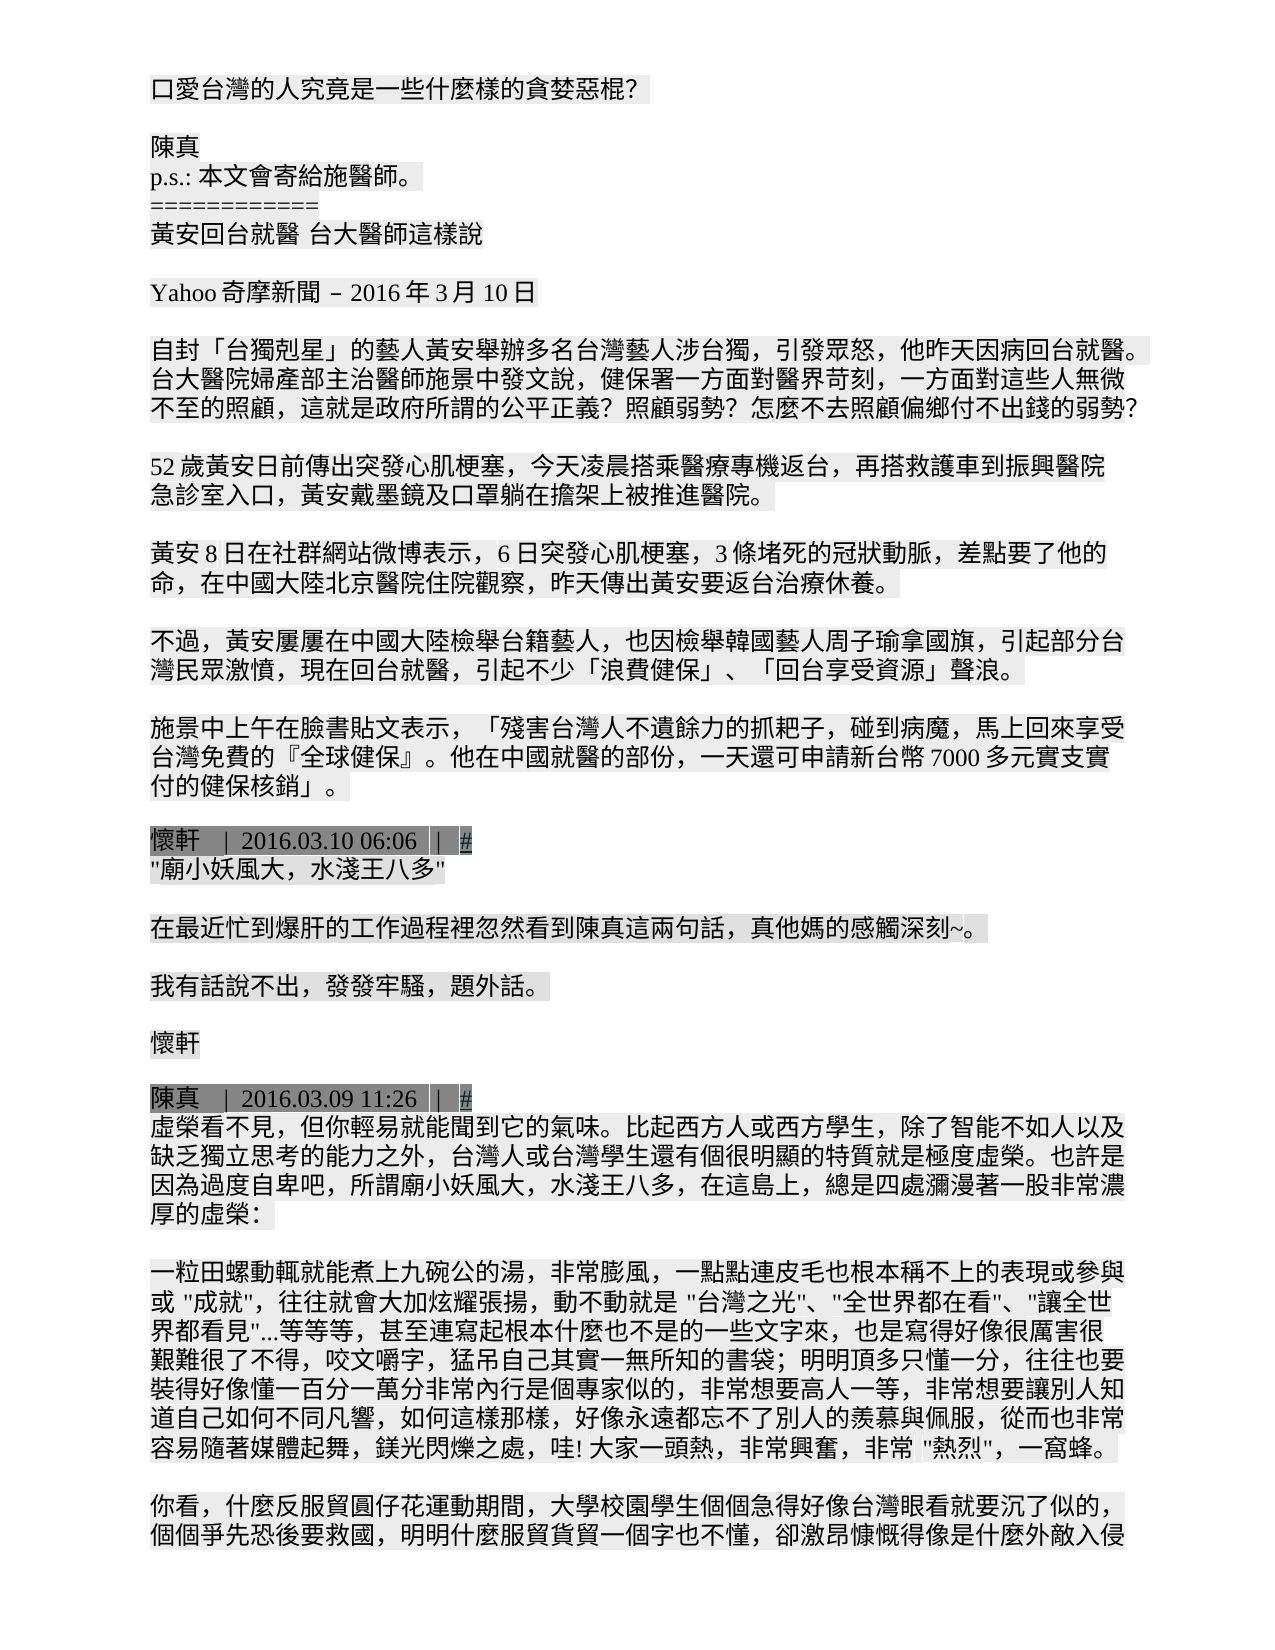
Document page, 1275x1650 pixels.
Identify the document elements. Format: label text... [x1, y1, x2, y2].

text 陳真 | 2016.03.09 11:26 | # [150, 1084, 1125, 1113]
text 黃安的行為，在道德意義上固然稱不上什麼英雄好漢，他應該檢舉的不是與政治無多大關係的藝人，而是那些遍佈綠營、說一套做一套、整天鼓吹族群仇恨藉以謀取私利、嘴巴喊反中喊台獨，但卻私下勤走兩岸大搞政商關係、大賺人民幣的政客及其一大票同路人。 黃安的行為，在道德意義上，固然不足取，但比起像這位施醫生這樣一種一窩蜂打落水狗的行徑，卻要高尚許多。 至於黃安，哪一點稱得上如施醫生所指控的什麼 "殘害台灣人不遺餘力的抓耙子"？假若黃安是 "反統剋星"，他恐怕就會被捧成台灣英雄、台灣之光。x它媽的天底下有這種道理？這像個文明社會嗎？你可以反統，別人不能反獨？一反台獨就是 "殘害台灣人"？媽的實在可恥透了頂。 這樣一種誅心式的法西斯攻擊更不應該出自一個醫生的嘴裡，因為病人就是病人，藍的是病人，綠的也是病人，都是一條命，更不應該在一個人重病垂危之際，竟然去對一個個人做這樣一種惡毒的攻擊。 二十幾年來，在這島上，對於綠營稍有不敬，便會立即招來無數的攻擊抹黑羞辱造謠與迫害，無日無之，全然瘋狂地為所欲為，這樣一種強欺弱、眾暴寡的法西斯心態，誰成為主流誰便一窩蜂囂張行事的行徑，才是真正可恥，半個多世紀來卻始終是台灣的一個基本現象，甚至不斷變本加厲。 再說，一個人如果他有權利使用某種資源，例如健保，那他就是有權利使用，而不應該因為權利的行使而受到任何人身攻擊或羞辱；即便是一個十惡不赦的歹徒，若他理當有權如何，便當如何，旁人憑什麼羞辱。黃安做為一個病人，為什麼居然必須受到社會公審？ 依施醫師的意思是，一個人，必須道德沒有暇疵，而且更重要的是，必須忠於某個黨，忠於某種政治意識形態，然後他才有資格行使他在這島上的基本權益。這是什麼樣的一種野蠻社會？如果這種攻擊合理，那麼，依我的道德感來說，我覺得像施醫師這樣的一種居然向政府告狀、企圖剝奪病人合法行使權利的 "殘害病人的抓耙子"，是不是也沒有資格使用健保，沒有資格行使其在台權益？ 台灣這個社會，真是墮落醜陋瘋狂到讓人很痛苦很厭惡的地步。 我常想，這島上，究竟還有幾個明白人？還是大家的良心和大腦都讓狗給啃了？ 我因為害怕在這島上沒有同類，所以趕緊問學姐說妳看這些事會生氣嗎？她說會。我聽了心裡就比較安慰。學姐問說，“這樣不會被醫界懲處嗎？“ 我說，“妳是在說我被醫界懲處還是這個施醫師被懲處？” 學姐說，“當然是他被懲處。” 我說，應該會是我被懲處，他應該會變成台大之光，變成台灣人的英雄吧。 剛剛趕出門搭車上班途中，看到電視上竟然出現這樣的民意調查：“你認為黃安有資格使用健保嗎？” 媽的，真的是存心要激怒我嗎？這是什麼樣的低級封閉社會，竟然可以公然把一個人揪出來公審他有沒有資格行使他的基本權益。這就如同早些年常聽到醫界或一般人的一種論調說，愛滋病或同性戀這些 “人渣“ 憑什麼用健保看病？他們應該為他們不檢點的行為負責。 如果你覺得這種糟蹋異己、欺壓少數人的心態很惡劣，那麼，把一個個人就這樣揪出來公審其基本權益，難道不是更惡劣更荒唐。那些掛人權羊頭賣政治狗肉的什麼碗糕台權會之類，會跳出來聲援黃安並譴責暴民社會嗎？當然不會。他們沒有落井下石就算不錯了。 在這島上，所謂自由與人權從來都不是人們關切的對象，半個多世紀來，純粹就是永無止境地全然以政治顏色做為一種是非善惡的標準，順我者昌，逆我者亡；只要是我們這一國的，隨你看要怎麼扯爛污怎麼胡作非為都沒關係，但若非我族類則人人皆可誅之辱之；誅之辱之越是勇猛者，越是英雄戰神。 還記得十幾年前綠營剛奪得政權時的諸多非法行徑嗎？一群教師因此走上街頭抗議，李筱峰（一位親綠大學教師）竟然寫了篇文章叫“寡廉鮮恥上街頭“，李先生說，台灣的教師過去都是支持獨裁的國民黨，如今膽敢走上街頭抗議咱台灣人的民主政府，實在是厚顏無恥不要臉。李先生認為，教師既然過去沒有追求人權與自由，自然也沒有資格在 “革命成功後“ 享有權利。 我於是寫了至少五篇長文，標題叫做 “給李筱峰上五堂公民課“。我在文章裡頭說，如果李筱峰的想法合理，那麼，他理應也屬於應該被剝奪人權的人之一，因為當我們冒死反抗蔣家時，我倒是沒聽過李筱峰當年反抗了什麼蔣家暴政；當我們寫下遺書發起反戒嚴行動、發起台灣第一次群眾抗爭時，沒見過李筱峰前來一起拋頭顱灑熱血；甚至當我們因為主張台獨而涉嫌叛亂、家破人亡時，也從沒見李筱峰有什麼作為，難道全台灣到最後就只能剩下幾個人有資格保障自己的人權、有資格行使自己應有的權益？ 現在都已經21世紀的第16個年頭了，垂垂老矣之際，我卻反而還得時光倒流三十幾年，回到年少時光，一再講述這些其實無須多說的基本觀念，並不是因為它很難懂，而是因為這島上其實沒有幾個人在乎。唯一始終橫行無阻的就是政治，誰成為主流，誰就作惡。 我一點都不想跟這個恐怖陰暗無恥邪門透頂的島嶼有所瓜葛，能盡量遠離這個社會我就盡一切可能遠離。大家喜歡怎麼樣惡搞糟蹋自己理應長久愉悅安身立命的家園，就僅管去惡搞去糟蹋，只是許多時候我免不了還是會有點不忍之心，難道各位真的不在乎自己的家園如何腐爛毀壞，直至不堪聞問不適人居？難道各位真的無法理解這些非常簡單、但卻是 “文明之所以可能” 的基本道理？難道各位都不希望自己的小孩在一種文明良善的社會中正直、愉悅地成長？難道各位真的蠢到一點都看不出來那些整天操弄族群仇恨與對立、滿口愛台灣的人究竟是一些什麼樣的貪婪惡棍？ 陳真 p.s.: 本文會寄給施醫師。 ============ 黃安回台就醫 台大醫師這樣說 Yahoo奇摩新聞 – 2016年3月10日 自封「台獨剋星」的藝人黃安舉辦多名台灣藝人涉台獨，引發眾怒，他昨天因病回台就醫。台大醫院婦產部主治醫師施景中發文說，健保署一方面對醫界苛刻，一方面對這些人無微不至的照顧，這就是政府所謂的公平正義？照顧弱勢？怎麼不去照顧偏鄉付不出錢的弱勢？ 52歲黃安日前傳出突發心肌梗塞，今天凌晨搭乘醫療專機返台，再搭救護車到振興醫院急診室入口，黃安戴墨鏡及口罩躺在擔架上被推進醫院。 黃安8日在社群網站微博表示，6日突發心肌梗塞，3條堵死的冠狀動脈，差點要了他的命，在中國大陸北京醫院住院觀察，昨天傳出黃安要返台治療休養。 不過，黃安屢屢在中國大陸檢舉台籍藝人，也因檢舉韓國藝人周子瑜拿國旗，引起部分台灣民眾激憤，現在回台就醫，引起不少「浪費健保」、「回台享受資源」聲浪。 施景中上午在臉書貼文表示，「殘害台灣人不遺餘力的抓耙子，碰到病魔，馬上回來享受台灣免費的『全球健保』。他在中國就醫的部份，一天還可申請新台幣7000多元實支實付的健保核銷」。 [150, 75, 1125, 801]
text "廟小妖風大，水淺王八多" 在最近忙到爆肝的工作過程裡忽然看到陳真這兩句話，真他媽的感觸深刻~。 我有話說不出，發發牢騷，題外話。 懷軒 [150, 856, 1125, 1059]
text 懷軒 | 2016.03.10 06:06 | # [150, 826, 1125, 856]
text 虛榮看不見，但你輕易就能聞到它的氣味。比起西方人或西方學生，除了智能不如人以及缺乏獨立思考的能力之外，台灣人或台灣學生還有個很明顯的特質就是極度虛榮。也許是因為過度自卑吧，所謂廟小妖風大，水淺王八多，在這島上，總是四處瀰漫著一股非常濃厚的虛榮： 一粒田螺動輒就能煮上九碗公的湯，非常膨風，一點點連皮毛也根本稱不上的表現或參與或 "成就"，往往就會大加炫耀張揚，動不動就是 "台灣之光"、"全世界都在看"、"讓全世界都看見"...等等等，甚至連寫起根本什麼也不是的一些文字來，也是寫得好像很厲害很艱難很了不得，咬文嚼字，猛吊自己其實一無所知的書袋；明明頂多只懂一分，往往也要裝得好像懂一百分一萬分非常內行是個專家似的，非常想要高人一等，非常想要讓別人知道自己如何不同凡響，如何這樣那樣，好像永遠都忘不了別人的羨慕與佩服，從而也非常容易隨著媒體起舞，鎂光閃爍之處，哇! 大家一頭熱，非常興奮，非常 "熱烈"，一窩蜂。 你看，什麼反服貿圓仔花運動期間，大學校園學生個個急得好像台灣眼看就要沉了似的，個個爭先恐後要救國，明明什麼服貿貨貿一個字也不懂，卻激昂慷慨得像是什麼外敵入侵需要保家衛國似的，而且激昂慷慨到連自己都被自己感動得受不了。 可是，當政客及其主流媒體操盤手們一收盤，鎂光燈轉向了，黯淡了，轉到別的議題上了，原本激昂慷慨的 "熱血" 保證也就隨著政客獲利了結而瞬間冷卻得彷彿只是一場夢。 至於 "革命" 過程中無日無之的謊言與謠言，他根本不會在意，只要能殺敵，只要能傷害敵人，謠言與抹黑就是最好的攻擊武器，幾乎沒有一句話是可信的或合乎基本理性的，但他竟然完全不在乎，完全就沉浸在一種全然無腦的興奮狂熱中。 真難想像世界上怎麼會有這樣一種學生，這樣一種人種，怎麼會有這麼入骨的一種洗腦現象，除了北韓，我從未見過。如果只是少數個案，倒也罷了，事實上卻是這島上的一種普遍現象，普遍到你幾乎在校園裏找不到幾個例外。過去舊黨國時期便是如此，現在更是變本加厲；從藍到綠，更加瘋狂而不可思議。我常懷疑，他們的腦殼底下，會不會根本沒有腦子，沒有心靈？要不然要怎麼解釋這種不可思議的荒唐現象？ 我實在不願長洋鬼子志氣，滅自己人威風，但事實卻是如此。你看CASI，他們所提供的資訊可信度之高，發言之精準與紮實，即便各大國際人權機構都不一定能有這樣的掌握問題能力。 但是你看台灣，我自己是根本不會浪費時間去看台灣人提供的資訊啦，以免喪失對人性及人類智商的信心，但是它氾濫成災到有時你就算刻意避免接觸，也還是多少會看到一些，可以說低能到讓人難以想像的地步；除了低能與徹底封閉之外，就是毫無止盡的惡意和抹黑造謠，彷彿公眾事務就是像在選舉那樣，造勢，造謠，殺敵傷敵，抹黑，撒謊，自導自演嫁禍...完完全全就是這一套東西無日無之地在這島上不斷上演。 不服氣的人請告訴我，究竟市面上、主流言論市場上有哪幾句話不是謠言不是扭曲；究竟市面上、主流言論市場上有哪幾句話是含有一點點足以議論足以思辯的理性內涵的？ 台、洋兩地，一樣是學生，一樣是老師、學者，怎麼水平差這麼多；就連兩岸拿來比一比，台灣也落後對岸師生的普遍素質不知道幾百光年，但很不可思議的是，台灣人、台灣學生卻完全沒有病識感，始終以為自己很優秀很自由很開放，而大陸人很落後很無知很不自由。 我常覺得，如果你想陷害一個人的人品，使其心靈與智能墮落腐化，那就趕緊鼓勵他去參與台灣社運，參與台灣種種所謂政治改革運動，保證對方很快就會變得愚不可及，臭不可聞，並且滿心虛榮。 [150, 1113, 1125, 1550]
